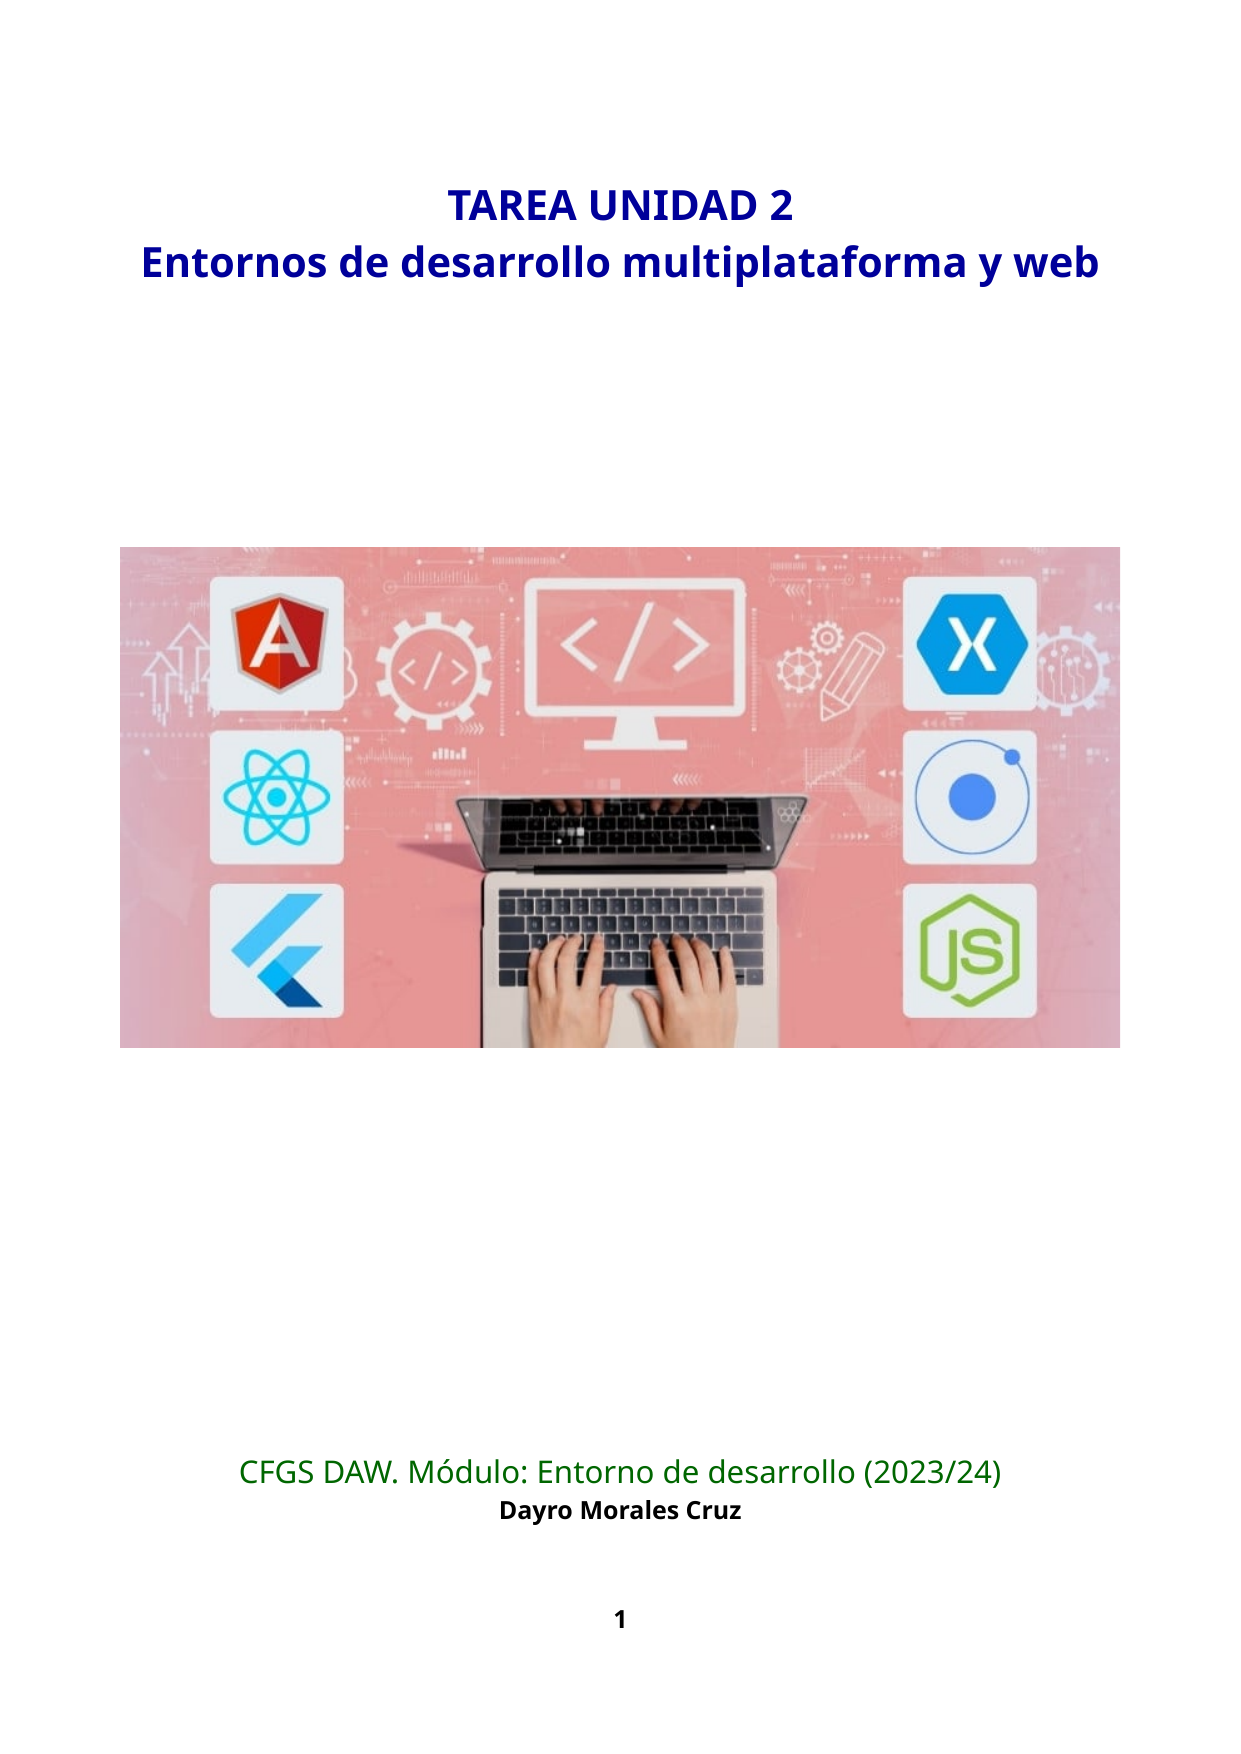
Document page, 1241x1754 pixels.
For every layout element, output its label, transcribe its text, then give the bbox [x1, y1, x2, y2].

picture [120, 547, 1121, 1048]
text Entornos de desarrollo multiplataforma y web [118, 232, 1122, 289]
text Dayro Morales Cruz [118, 1493, 1122, 1527]
text TAREA UNIDAD 2 [118, 176, 1122, 232]
text CFGS DAW. Módulo: Entorno de desarrollo (2023/24) [118, 1450, 1122, 1493]
